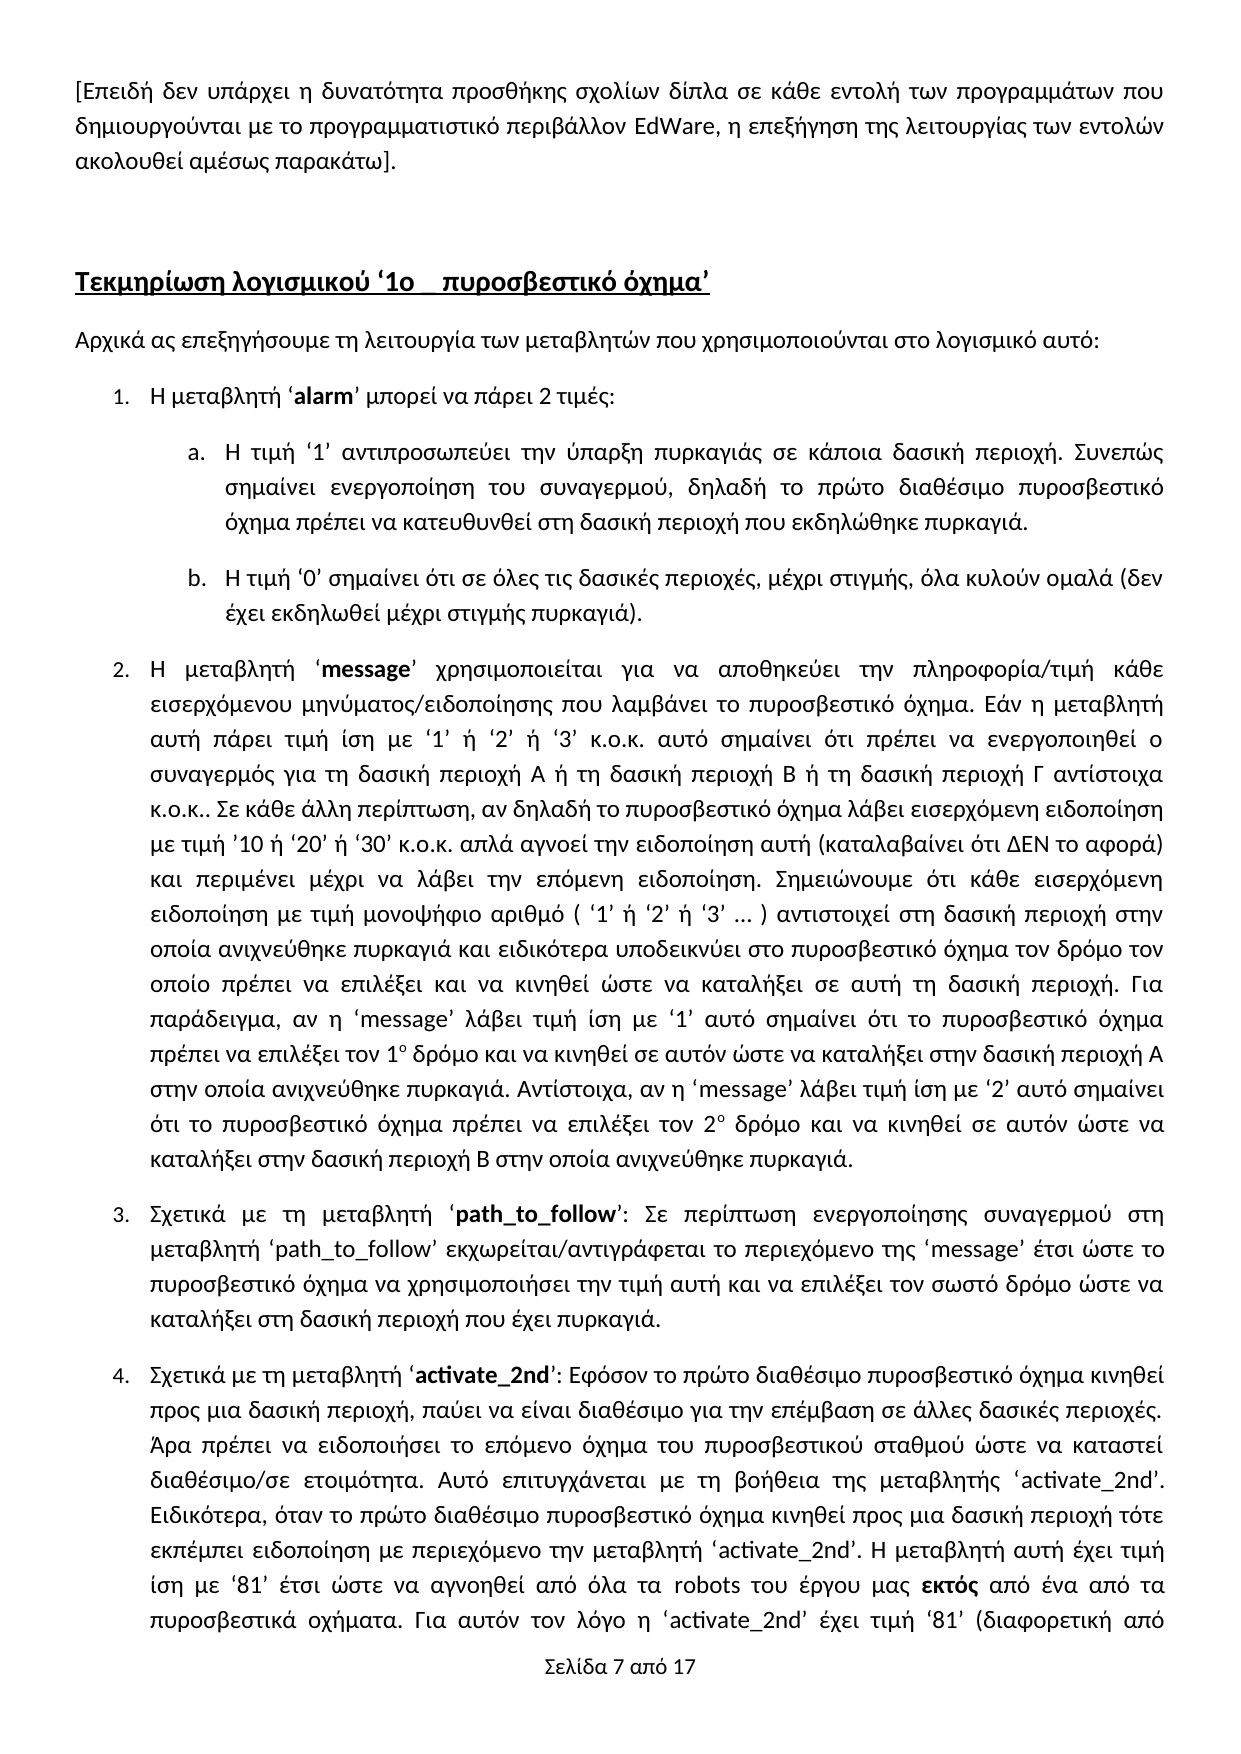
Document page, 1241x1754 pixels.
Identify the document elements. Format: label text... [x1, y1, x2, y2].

list Η τιμή ‘1’ αντιπροσωπεύει την ύπαρξη πυρκαγιάς σε κάποια δασική περιοχή. Συνεπώς σημαίνει ενεργοποίηση του συναγερμού, δηλαδή το πρώτο διαθέσιμο πυροσβεστικό όχημα πρέπει να κατευθυνθεί στη δασική περιοχή που εκδηλώθηκε πυρκαγιά. [187, 436, 1165, 537]
list Η μεταβλητή ‘alarm’ μπορεί να πάρει 2 τιμές: [112, 380, 1165, 411]
list Η τιμή ‘0’ σημαίνει ότι σε όλες τις δασικές περιοχές, μέχρι στιγμής, όλα κυλούν ομαλά (δεν έχει εκδηλωθεί μέχρι στιγμής πυρκαγιά). [187, 562, 1165, 627]
list Σχετικά με τη μεταβλητή ‘activate_2nd’: Εφόσον το πρώτο διαθέσιμο πυροσβεστικό όχημα κινηθεί προς μια δασική περιοχή, παύει να είναι διαθέσιμο για την επέμβαση σε άλλες δασικές περιοχές. Άρα πρέπει να ειδοποιήσει το επόμενο όχημα του πυροσβεστικού σταθμού ώστε να καταστεί διαθέσιμο/σε ετοιμότητα. Αυτό επιτυγχάνεται με τη βοήθεια της μεταβλητής ‘activate_2nd’. Ειδικότερα, όταν το πρώτο διαθέσιμο πυροσβεστικό όχημα κινηθεί προς μια δασική περιοχή τότε εκπέμπει ειδοποίηση με περιεχόμενο την μεταβλητή ‘activate_2nd’. Η μεταβλητή αυτή έχει τιμή ίση με ‘81’ έτσι ώστε να αγνοηθεί από όλα τα robots του έργου μας εκτός από ένα από τα πυροσβεστικά οχήματα. Για αυτόν τον λόγο η ‘activate_2nd’ έχει τιμή ‘81’ (διαφορετική από [112, 1359, 1165, 1635]
list Η μεταβλητή ‘message’ χρησιμοποιείται για να αποθηκεύει την πληροφορία/τιμή κάθε εισερχόμενου μηνύματος/ειδοποίησης που λαμβάνει το πυροσβεστικό όχημα. Εάν η μεταβλητή αυτή πάρει τιμή ίση με ‘1’ ή ‘2’ ή ‘3’ κ.ο.κ. αυτό σημαίνει ότι πρέπει να ενεργοποιηθεί ο συναγερμός για τη δασική περιοχή Α ή τη δασική περιοχή Β ή τη δασική περιοχή Γ αντίστοιχα κ.ο.κ.. Σε κάθε άλλη περίπτωση, αν δηλαδή το πυροσβεστικό όχημα λάβει εισερχόμενη ειδοποίηση με τιμή ’10 ή ‘20’ ή ‘30’ κ.ο.κ. απλά αγνοεί την ειδοποίηση αυτή (καταλαβαίνει ότι ΔΕΝ το αφορά) και περιμένει μέχρι να λάβει την επόμενη ειδοποίηση. Σημειώνουμε ότι κάθε εισερχόμενη ειδοποίηση με τιμή μονοψήφιο αριθμό ( ‘1’ ή ‘2’ ή ‘3’ … ) αντιστοιχεί στη δασική περιοχή στην οποία ανιχνεύθηκε πυρκαγιά και ειδικότερα υποδεικνύει στο πυροσβεστικό όχημα τον δρόμο τον οποίο πρέπει να επιλέξει και να κινηθεί ώστε να καταλήξει σε αυτή τη δασική περιοχή. Για παράδειγμα, αν η ‘message’ λάβει τιμή ίση με ‘1’ αυτό σημαίνει ότι το πυροσβεστικό όχημα πρέπει να επιλέξει τον 1ο δρόμο και να κινηθεί σε αυτόν ώστε να καταλήξει στην δασική περιοχή Α στην οποία ανιχνεύθηκε πυρκαγιά. Αντίστοιχα, αν η ‘message’ λάβει τιμή ίση με ‘2’ αυτό σημαίνει ότι το πυροσβεστικό όχημα πρέπει να επιλέξει τον 2ο δρόμο και να κινηθεί σε αυτόν ώστε να καταλήξει στην δασική περιοχή Β στην οποία ανιχνεύθηκε πυρκαγιά. [112, 653, 1165, 1173]
text Τεκμηρίωση λογισμικού ‘1o _ πυροσβεστικό όχημα’ [75, 263, 1165, 298]
text Αρχικά ας επεξηγήσουμε τη λειτουργία των μεταβλητών που χρησιμοποιούνται στο λογισμικό αυτό: [75, 324, 1165, 355]
text [Επειδή δεν υπάρχει η δυνατότητα προσθήκης σχολίων δίπλα σε κάθε εντολή των προγραμμάτων που δημιουργούνται με το προγραμματιστικό περιβάλλον EdWare, η επεξήγηση της λειτουργίας των εντολών ακολουθεί αμέσως παρακάτω]. [75, 75, 1165, 176]
list Σχετικά με τη μεταβλητή ‘path_to_follow’: Σε περίπτωση ενεργοποίησης συναγερμού στη μεταβλητή ‘path_to_follow’ εκχωρείται/αντιγράφεται το περιεχόμενο της ‘message’ έτσι ώστε το πυροσβεστικό όχημα να χρησιμοποιήσει την τιμή αυτή και να επιλέξει τον σωστό δρόμο ώστε να καταλήξει στη δασική περιοχή που έχει πυρκαγιά. [112, 1198, 1165, 1334]
